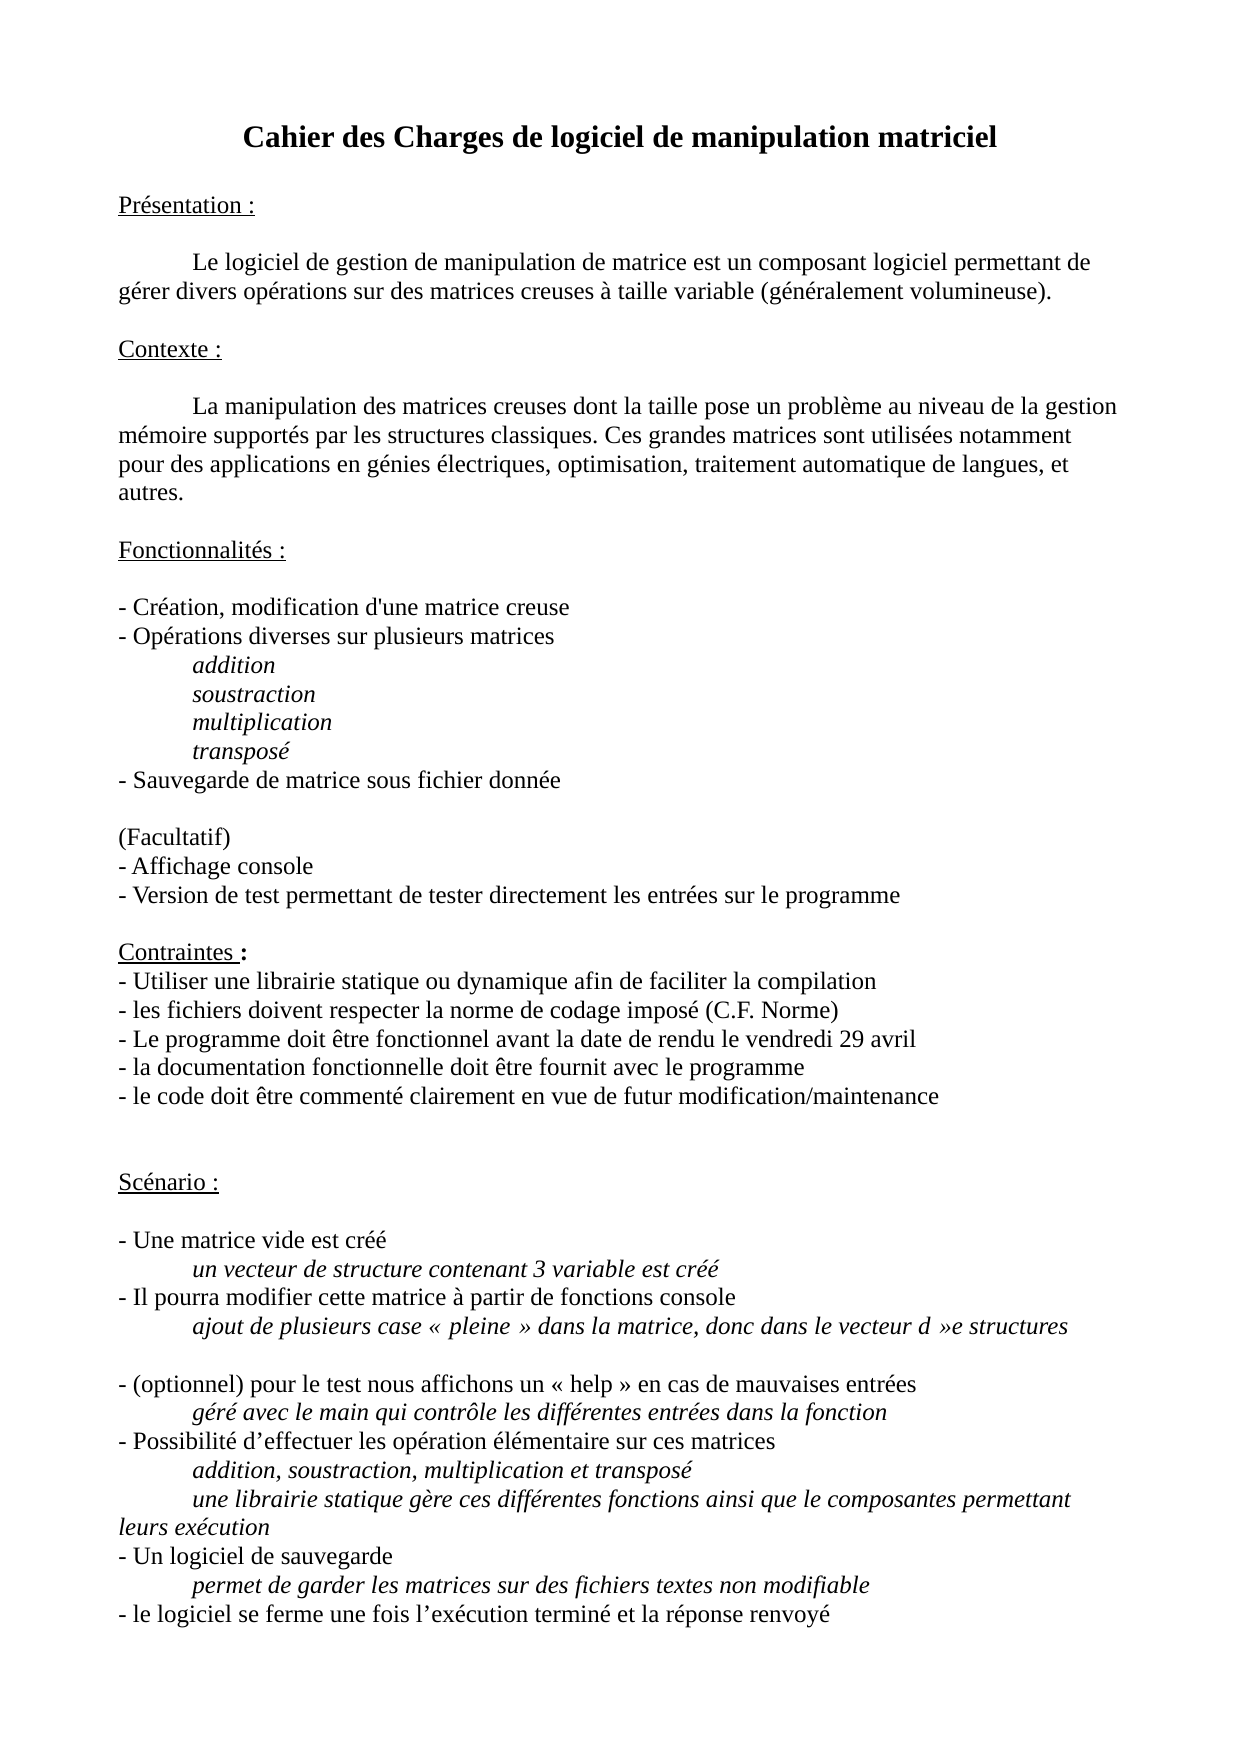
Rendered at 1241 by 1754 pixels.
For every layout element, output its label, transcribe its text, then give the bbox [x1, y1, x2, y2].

text - la documentation fonctionnelle doit être fournit avec le programme [118, 1052, 1122, 1081]
text - Utiliser une librairie statique ou dynamique afin de faciliter la compilation [118, 966, 1122, 995]
text Contexte : [118, 334, 1122, 362]
text - le code doit être commenté clairement en vue de futur modification/maintenance [118, 1081, 1122, 1110]
text - les fichiers doivent respecter la norme de codage imposé (C.F. Norme) [118, 995, 1122, 1024]
text - Version de test permettant de tester directement les entrées sur le programme [118, 880, 1122, 909]
text Le logiciel de gestion de manipulation de matrice est un composant logiciel permettant de gérer divers opérations sur des matrices creuses à taille variable (généralement volumineuse). [118, 247, 1122, 305]
text Scénario : [118, 1167, 1122, 1196]
text Contraintes : [118, 937, 1122, 966]
text addition, soustraction, multiplication et transposé [118, 1455, 1122, 1484]
text addition [118, 650, 1122, 679]
text une librairie statique gère ces différentes fonctions ainsi que le composantes permettant leurs exécution [118, 1484, 1122, 1541]
text La manipulation des matrices creuses dont la taille pose un problème au niveau de la gestion mémoire supportés par les structures classiques. Ces grandes matrices sont utilisées notamment pour des applications en génies électriques, optimisation, traitement automatique de langues, et autres. [118, 391, 1122, 506]
text soustraction [118, 679, 1122, 707]
text Cahier des Charges de logiciel de manipulation matriciel [118, 118, 1122, 154]
text - le logiciel se ferme une fois l’exécution terminé et la réponse renvoyé [118, 1599, 1122, 1627]
text (Facultatif) [118, 822, 1122, 851]
text ajout de plusieurs case « pleine » dans la matrice, donc dans le vecteur d »e structures [118, 1311, 1122, 1340]
text - Affichage console [118, 851, 1122, 880]
text transposé [118, 736, 1122, 765]
text Fonctionnalités : [118, 535, 1122, 564]
text multiplication [118, 707, 1122, 736]
text - Un logiciel de sauvegarde [118, 1541, 1122, 1570]
text - (optionnel) pour le test nous affichons un « help » en cas de mauvaises entrées [118, 1369, 1122, 1397]
text Présentation : [118, 190, 1122, 219]
text - Une matrice vide est créé [118, 1225, 1122, 1254]
text - Il pourra modifier cette matrice à partir de fonctions console [118, 1282, 1122, 1311]
text - Le programme doit être fonctionnel avant la date de rendu le vendredi 29 avril [118, 1024, 1122, 1052]
text un vecteur de structure contenant 3 variable est créé [118, 1254, 1122, 1282]
text permet de garder les matrices sur des fichiers textes non modifiable [118, 1570, 1122, 1599]
text - Création, modification d'une matrice creuse [118, 592, 1122, 621]
text - Opérations diverses sur plusieurs matrices [118, 621, 1122, 650]
text géré avec le main qui contrôle les différentes entrées dans la fonction [118, 1397, 1122, 1426]
text - Possibilité d’effectuer les opération élémentaire sur ces matrices [118, 1426, 1122, 1455]
text - Sauvegarde de matrice sous fichier donnée [118, 765, 1122, 794]
